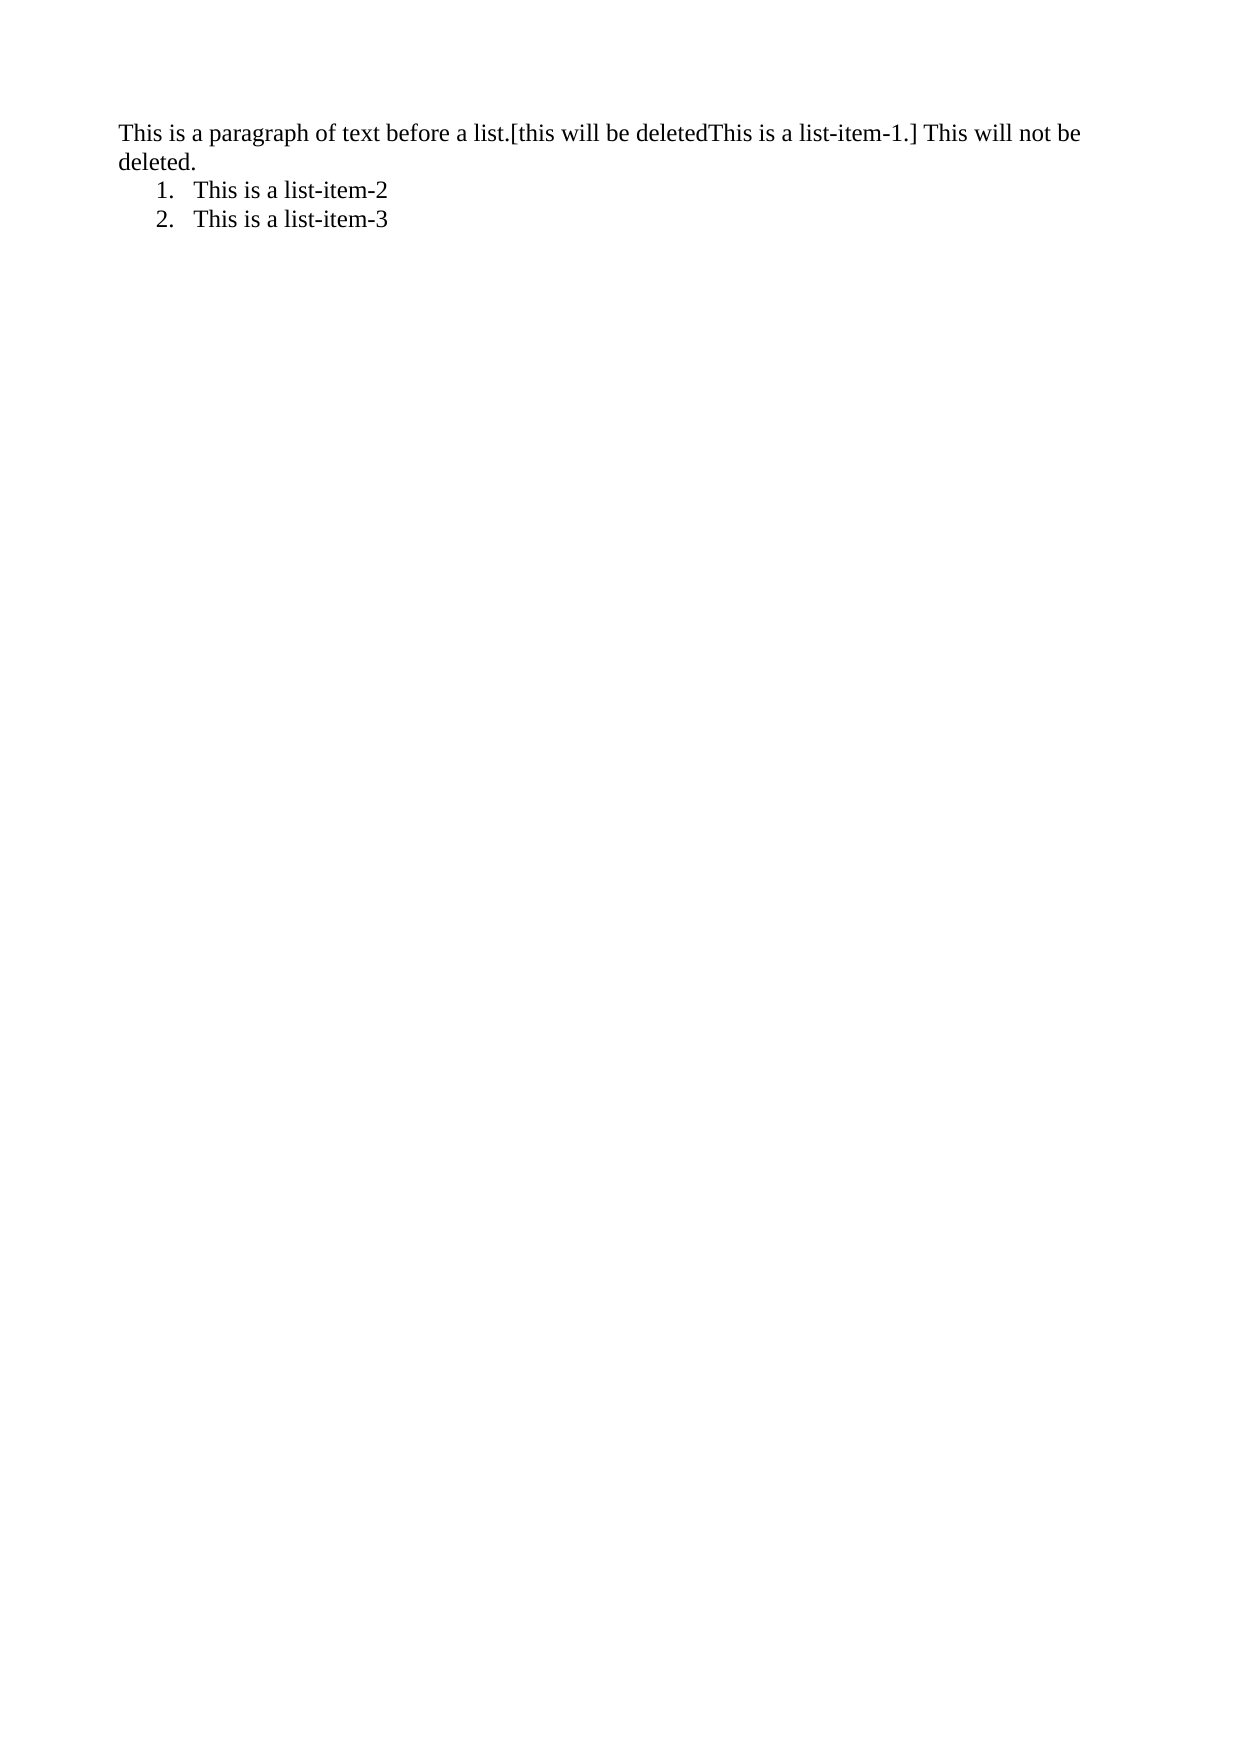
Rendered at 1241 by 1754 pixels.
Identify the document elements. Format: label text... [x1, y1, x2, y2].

list This is a list-item-2 [156, 176, 1122, 204]
text This is a paragraph of text before a list.[this will be deletedThis is a list-item-1.] This will not be deleted. [118, 118, 1122, 176]
list This is a list-item-3 [156, 204, 1122, 233]
